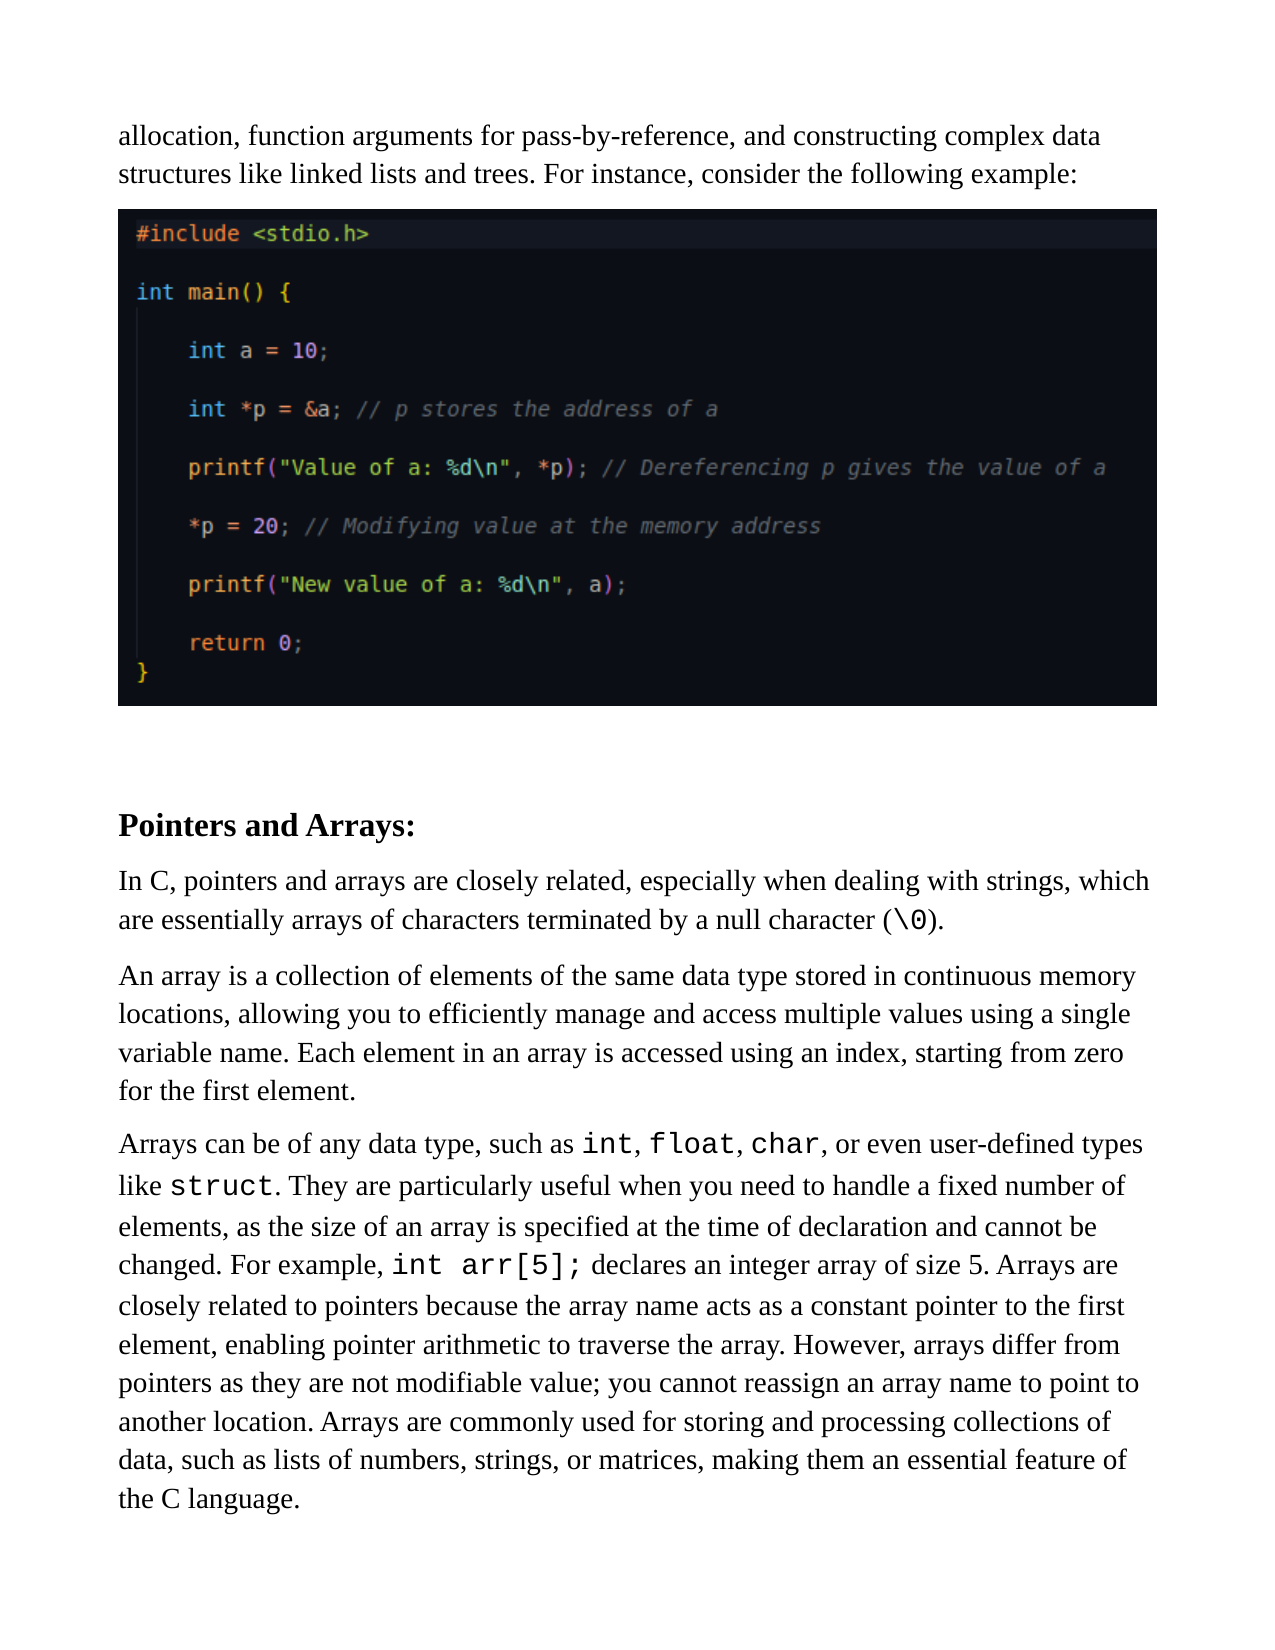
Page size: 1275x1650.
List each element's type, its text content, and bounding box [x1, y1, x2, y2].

text In C, pointers and arrays are closely related, especially when dealing with strings, which are essentially arrays of characters terminated by a null character (\0). [118, 863, 1157, 938]
text allocation, function arguments for pass-by-reference, and constructing complex data structures like linked lists and trees. For instance, consider the following example: [118, 118, 1157, 190]
text Pointers and Arrays: [118, 805, 1157, 843]
picture [118, 209, 1157, 706]
text Arrays can be of any data type, such as int, float, char, or even user-defined types like struct. They are particularly useful when you need to handle a fixed number of elements, as the size of an array is specified at the time of declaration and cannot be changed. For example, int arr[5]; declares an integer array of size 5. Arrays are closely related to pointers because the array name acts as a constant pointer to the first element, enabling pointer arithmetic to traverse the array. However, arrays differ from pointers as they are not modifiable value; you cannot reassign an array name to point to another location. Arrays are commonly used for storing and processing collections of data, such as lists of numbers, strings, or matrices, making them an essential feature of the C language. [118, 1127, 1157, 1514]
text An array is a collection of elements of the same data type stored in continuous memory locations, allowing you to efficiently manage and access multiple values using a single variable name. Each element in an array is accessed using an index, starting from zero for the first element. [118, 958, 1157, 1107]
